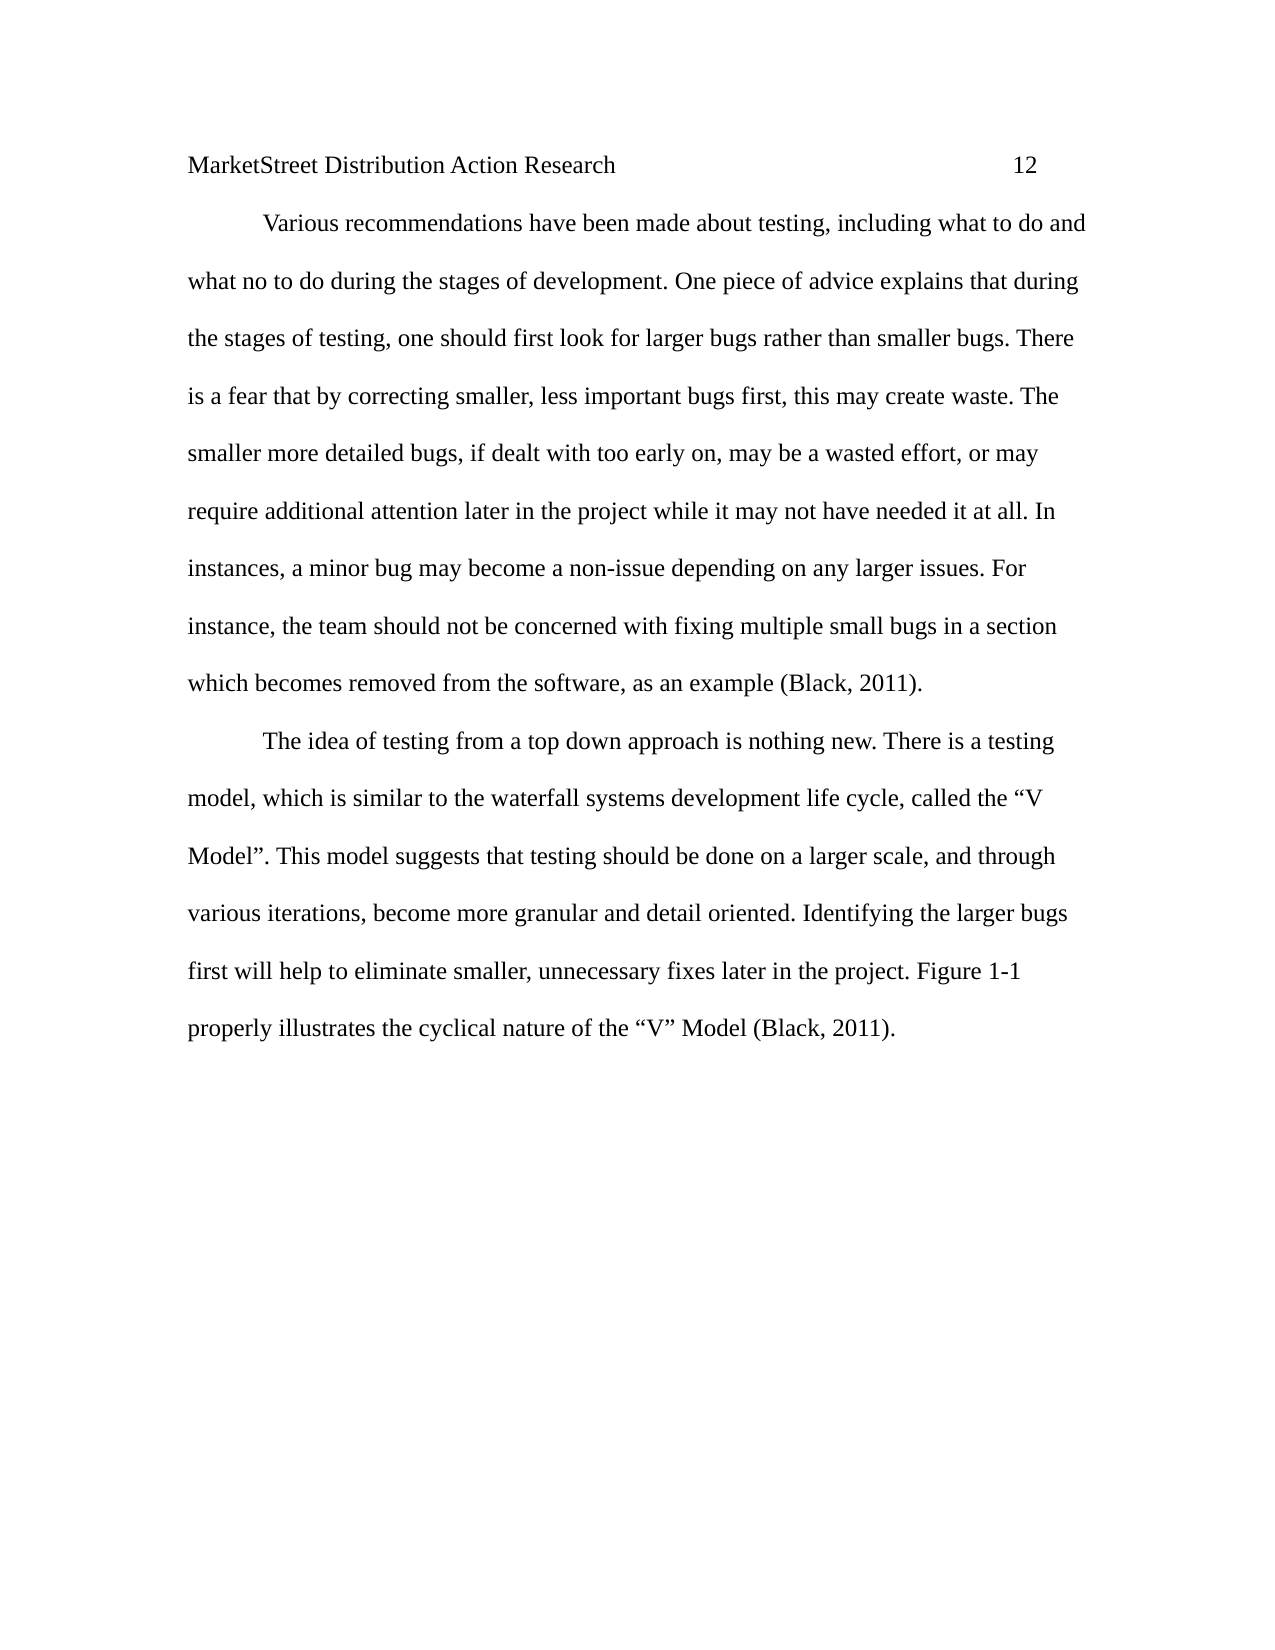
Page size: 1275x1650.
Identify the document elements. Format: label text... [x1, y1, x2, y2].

text Various recommendations have been made about testing, including what to do and what no to do during the stages of development. One piece of advice explains that during the stages of testing, one should first look for larger bugs rather than smaller bugs. There is a fear that by correcting smaller, less important bugs first, this may create waste. The smaller more detailed bugs, if dealt with too early on, may be a wasted effort, or may require additional attention later in the project while it may not have needed it at all. In instances, a minor bug may become a non-issue depending on any larger issues. For instance, the team should not be concerned with fixing multiple small bugs in a section which becomes removed from the software, as an example (Black, 2011). [187, 208, 1087, 697]
text The idea of testing from a top down approach is nothing new. There is a testing model, which is similar to the waterfall systems development life cycle, called the “V Model”. This model suggests that testing should be done on a larger scale, and through various iterations, become more granular and detail oriented. Identifying the larger bugs first will help to eliminate smaller, unnecessary fixes later in the project. Figure 1-1 properly illustrates the cyclical nature of the “V” Model (Black, 2011). [187, 726, 1087, 1042]
